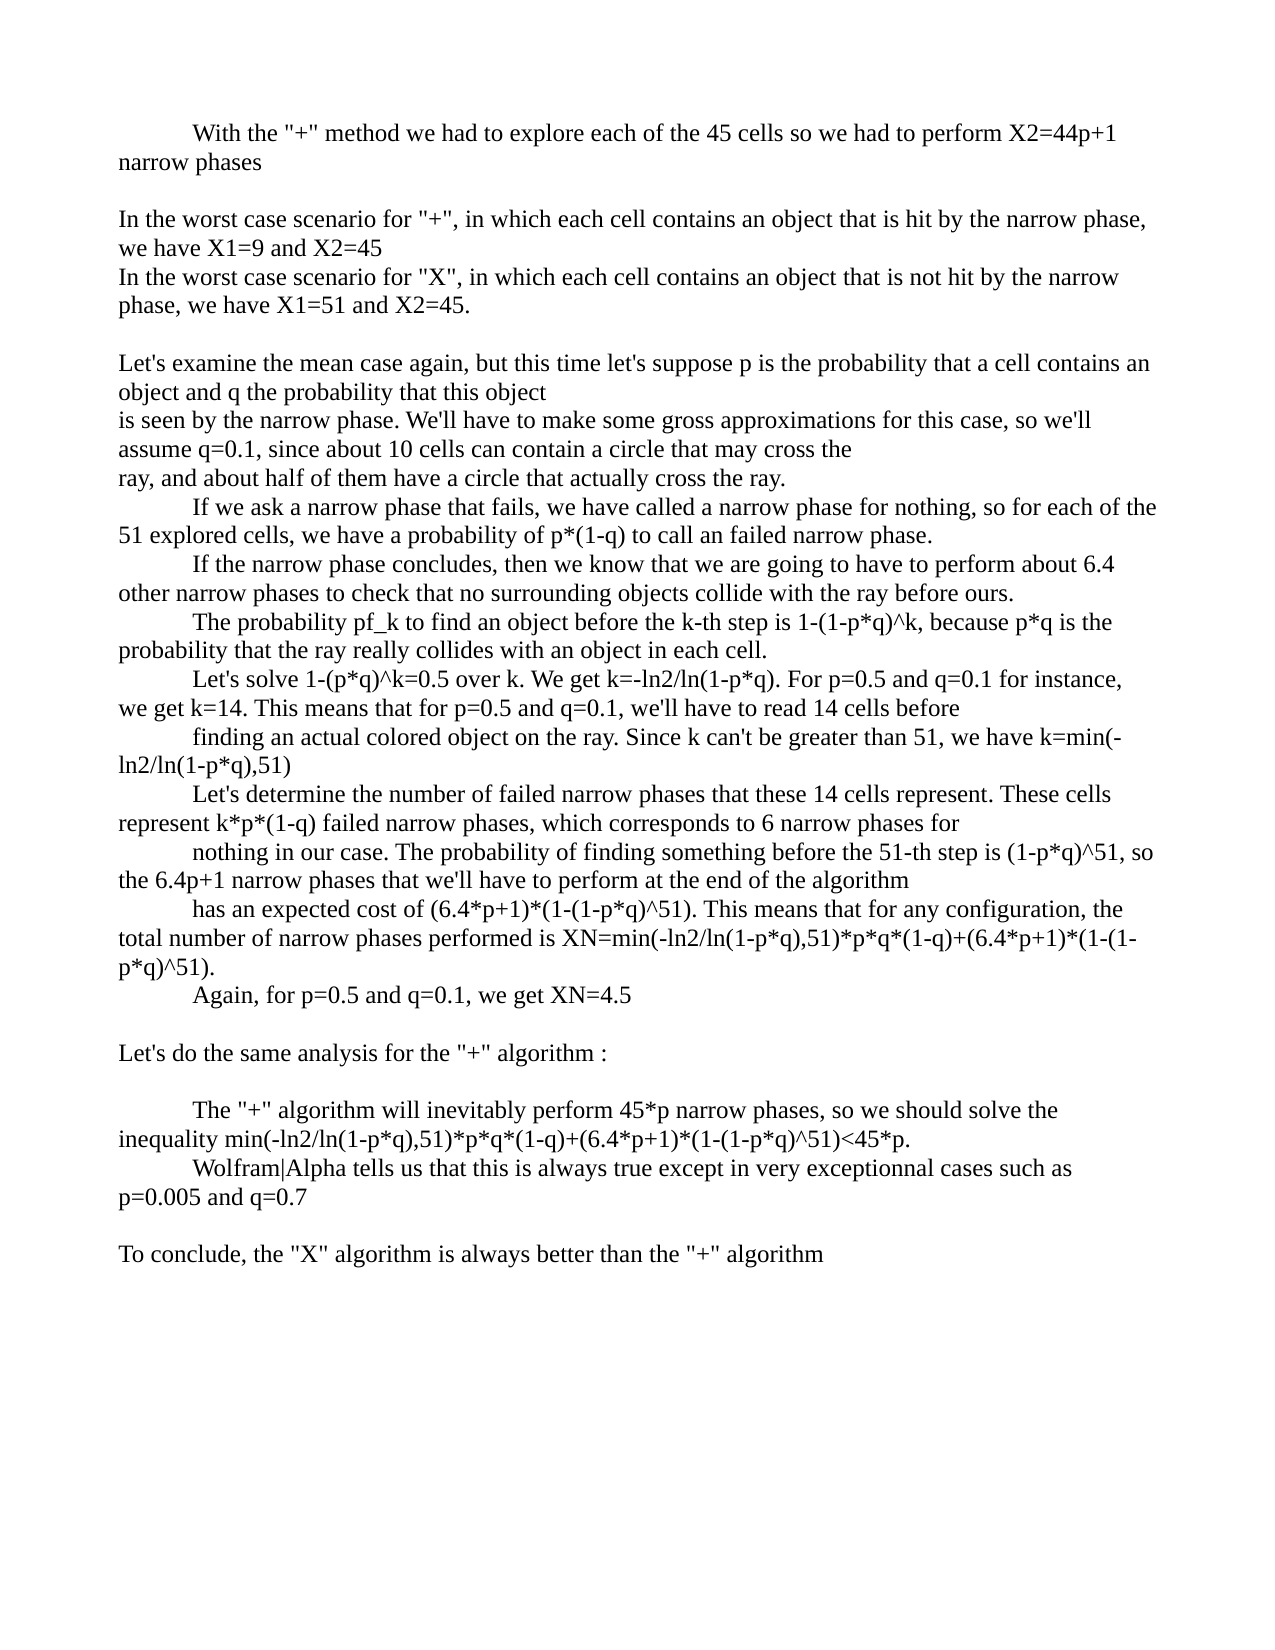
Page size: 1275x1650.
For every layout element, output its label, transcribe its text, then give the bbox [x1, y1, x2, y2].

text Let's determine the number of failed narrow phases that these 14 cells represent. These cells represent k*p*(1-q) failed narrow phases, which corresponds to 6 narrow phases for [118, 779, 1157, 837]
text The "+" algorithm will inevitably perform 45*p narrow phases, so we should solve the inequality min(-ln2/ln(1-p*q),51)*p*q*(1-q)+(6.4*p+1)*(1-(1-p*q)^51)<45*p. [118, 1096, 1157, 1153]
text Let's do the same analysis for the "+" algorithm : [118, 1038, 1157, 1067]
text ray, and about half of them have a circle that actually cross the ray. [118, 463, 1157, 492]
text To conclude, the "X" algorithm is always better than the "+" algorithm [118, 1239, 1157, 1268]
text If we ask a narrow phase that fails, we have called a narrow phase for nothing, so for each of the 51 explored cells, we have a probability of p*(1-q) to call an failed narrow phase. [118, 492, 1157, 549]
text Wolfram|Alpha tells us that this is always true except in very exceptionnal cases such as p=0.005 and q=0.7 [118, 1153, 1157, 1211]
text is seen by the narrow phase. We'll have to make some gross approximations for this case, so we'll assume q=0.1, since about 10 cells can contain a circle that may cross the [118, 406, 1157, 463]
text In the worst case scenario for "X", in which each cell contains an object that is not hit by the narrow phase, we have X1=51 and X2=45. [118, 262, 1157, 319]
text nothing in our case. The probability of finding something before the 51-th step is (1-p*q)^51, so the 6.4p+1 narrow phases that we'll have to perform at the end of the algorithm [118, 837, 1157, 894]
text If the narrow phase concludes, then we know that we are going to have to perform about 6.4 other narrow phases to check that no surrounding objects collide with the ray before ours. [118, 549, 1157, 607]
text Again, for p=0.5 and q=0.1, we get XN=4.5 [118, 981, 1157, 1009]
text The probability pf_k to find an object before the k-th step is 1-(1-p*q)^k, because p*q is the probability that the ray really collides with an object in each cell. [118, 607, 1157, 664]
text has an expected cost of (6.4*p+1)*(1-(1-p*q)^51). This means that for any configuration, the total number of narrow phases performed is XN=min(-ln2/ln(1-p*q),51)*p*q*(1-q)+(6.4*p+1)*(1-(1-p*q)^51). [118, 894, 1157, 981]
text finding an actual colored object on the ray. Since k can't be greater than 51, we have k=min(-ln2/ln(1-p*q),51) [118, 722, 1157, 779]
text With the "+" method we had to explore each of the 45 cells so we had to perform X2=44p+1 narrow phases [118, 118, 1157, 176]
text Let's solve 1-(p*q)^k=0.5 over k. We get k=-ln2/ln(1-p*q). For p=0.5 and q=0.1 for instance, we get k=14. This means that for p=0.5 and q=0.1, we'll have to read 14 cells before [118, 664, 1157, 722]
text In the worst case scenario for "+", in which each cell contains an object that is hit by the narrow phase, we have X1=9 and X2=45 [118, 204, 1157, 262]
text Let's examine the mean case again, but this time let's suppose p is the probability that a cell contains an object and q the probability that this object [118, 348, 1157, 406]
